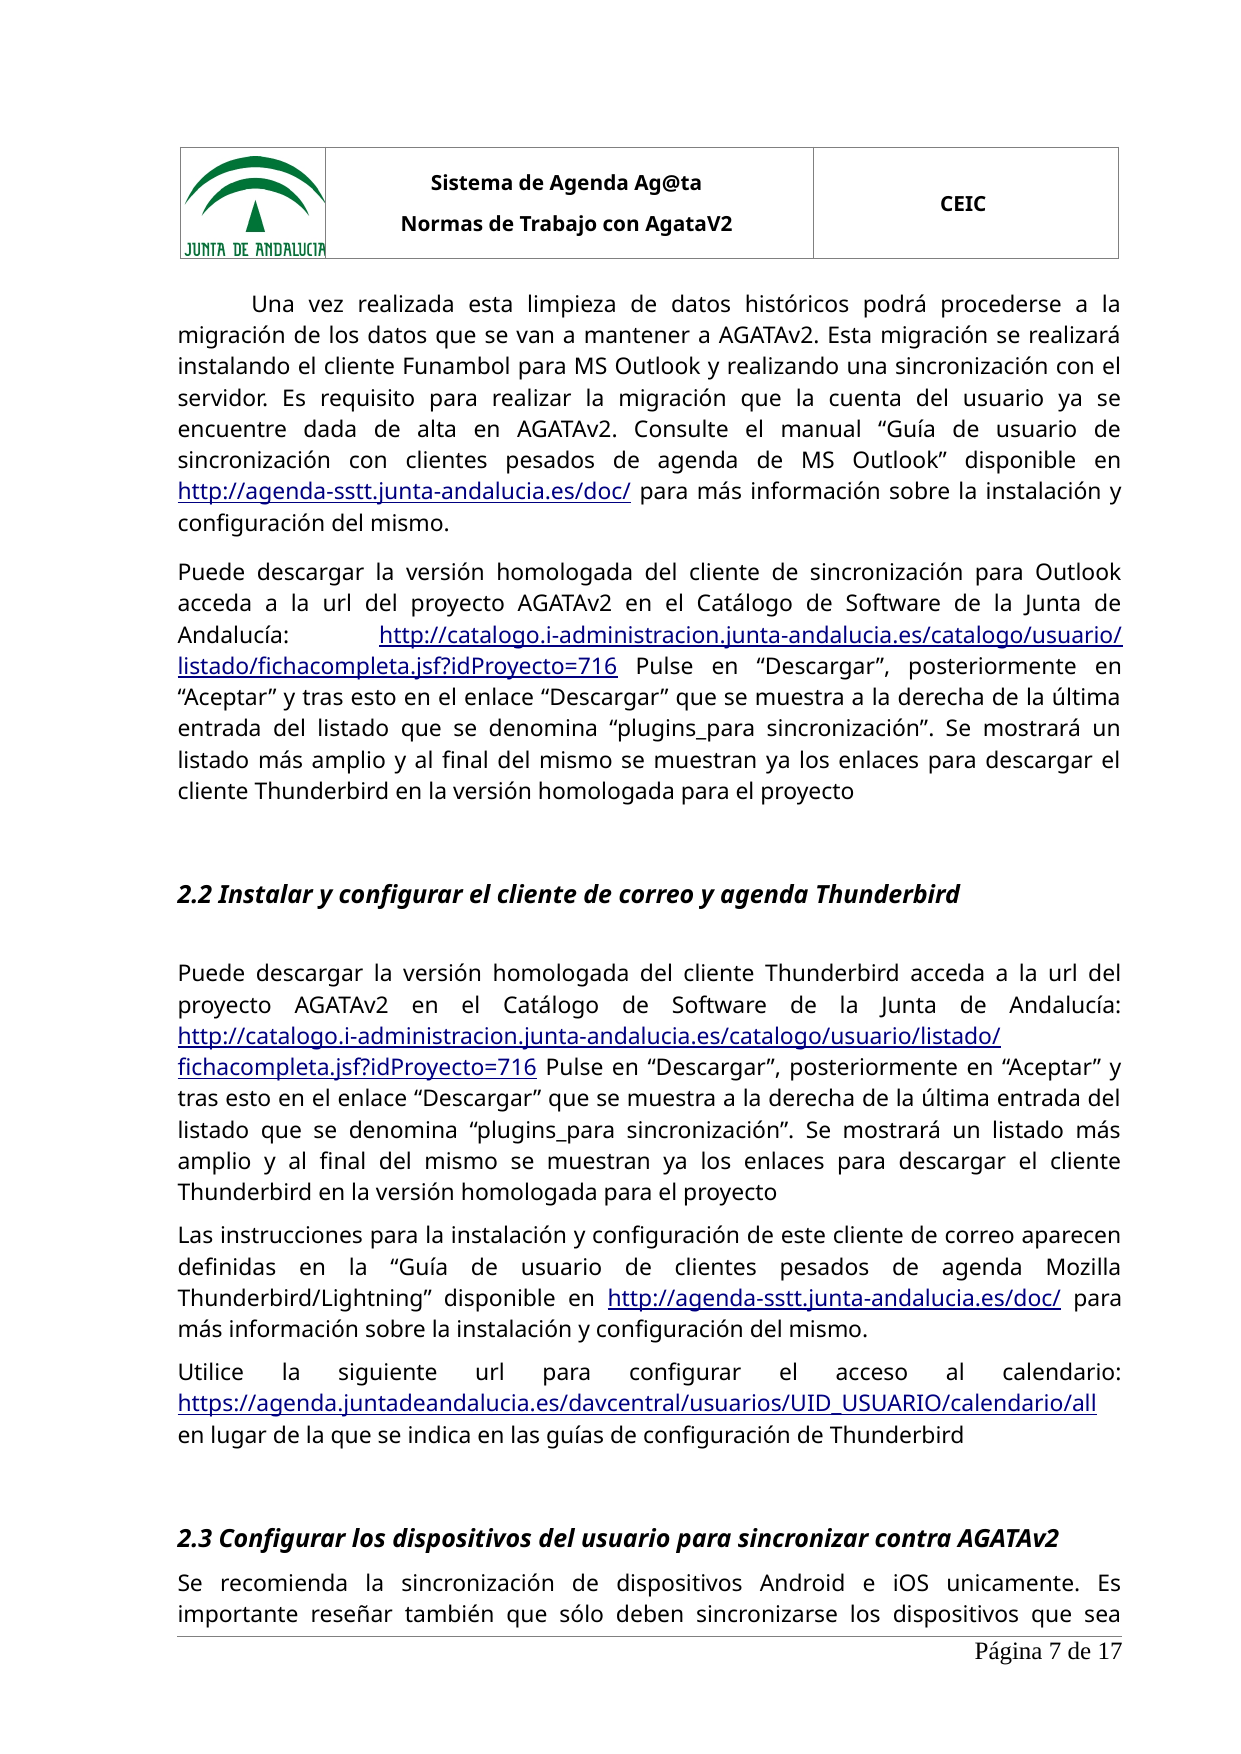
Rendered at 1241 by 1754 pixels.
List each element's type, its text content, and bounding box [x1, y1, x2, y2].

subtitle Instalar y configurar el cliente de correo y agenda Thunderbird [177, 877, 1122, 911]
subtitle Configurar los dispositivos del usuario para sincronizar contra AGATAv2 [177, 1521, 1122, 1555]
text Utilice la siguiente url para configurar el acceso al calendario: https://agenda.juntadeandalucia.es/davcentral/usuarios/UID_USUARIO/calendario/all en lugar de la que se indica en las guías de configuración de Thunderbird [177, 1356, 1122, 1450]
text Una vez realizada esta limpieza de datos históricos podrá procederse a la migración de los datos que se van a mantener a AGATAv2. Esta migración se realizará instalando el cliente Funambol para MS Outlook y realizando una sincronización con el servidor. Es requisito para realizar la migración que la cuenta del usuario ya se encuentre dada de alta en AGATAv2. Consulte el manual “Guía de usuario de sincronización con clientes pesados de agenda de MS Outlook” disponible en http://agenda-sstt.junta-andalucia.es/doc/ para más información sobre la instalación y configuración del mismo. [177, 288, 1122, 538]
picture [184, 156, 325, 256]
text Puede descargar la versión homologada del cliente de sincronización para Outlook acceda a la url del proyecto AGATAv2 en el Catálogo de Software de la Junta de Andalucía: http://catalogo.i-administracion.junta-andalucia.es/catalogo/usuario/listado/fichacompleta.jsf?idProyecto=716 Pulse en “Descargar”, posteriormente en “Aceptar” y tras esto en el enlace “Descargar” que se muestra a la derecha de la última entrada del listado que se denomina “plugins_para sincronización”. Se mostrará un listado más amplio y al final del mismo se muestran ya los enlaces para descargar el cliente Thunderbird en la versión homologada para el proyecto [177, 556, 1122, 806]
text Se recomienda la sincronización de dispositivos Android e iOS unicamente. Es importante reseñar también que sólo deben sincronizarse los dispositivos que sea [177, 1567, 1122, 1629]
text Las instrucciones para la instalación y configuración de este cliente de correo aparecen definidas en la “Guía de usuario de clientes pesados de agenda Mozilla Thunderbird/Lightning” disponible en http://agenda-sstt.junta-andalucia.es/doc/ para más información sobre la instalación y configuración del mismo. [177, 1219, 1122, 1344]
text Puede descargar la versión homologada del cliente Thunderbird acceda a la url del proyecto AGATAv2 en el Catálogo de Software de la Junta de Andalucía: http://catalogo.i-administracion.junta-andalucia.es/catalogo/usuario/listado/fichacompleta.jsf?idProyecto=716 Pulse en “Descargar”, posteriormente en “Aceptar” y tras esto en el enlace “Descargar” que se muestra a la derecha de la última entrada del listado que se denomina “plugins_para sincronización”. Se mostrará un listado más amplio y al final del mismo se muestran ya los enlaces para descargar el cliente Thunderbird en la versión homologada para el proyecto [177, 957, 1122, 1207]
